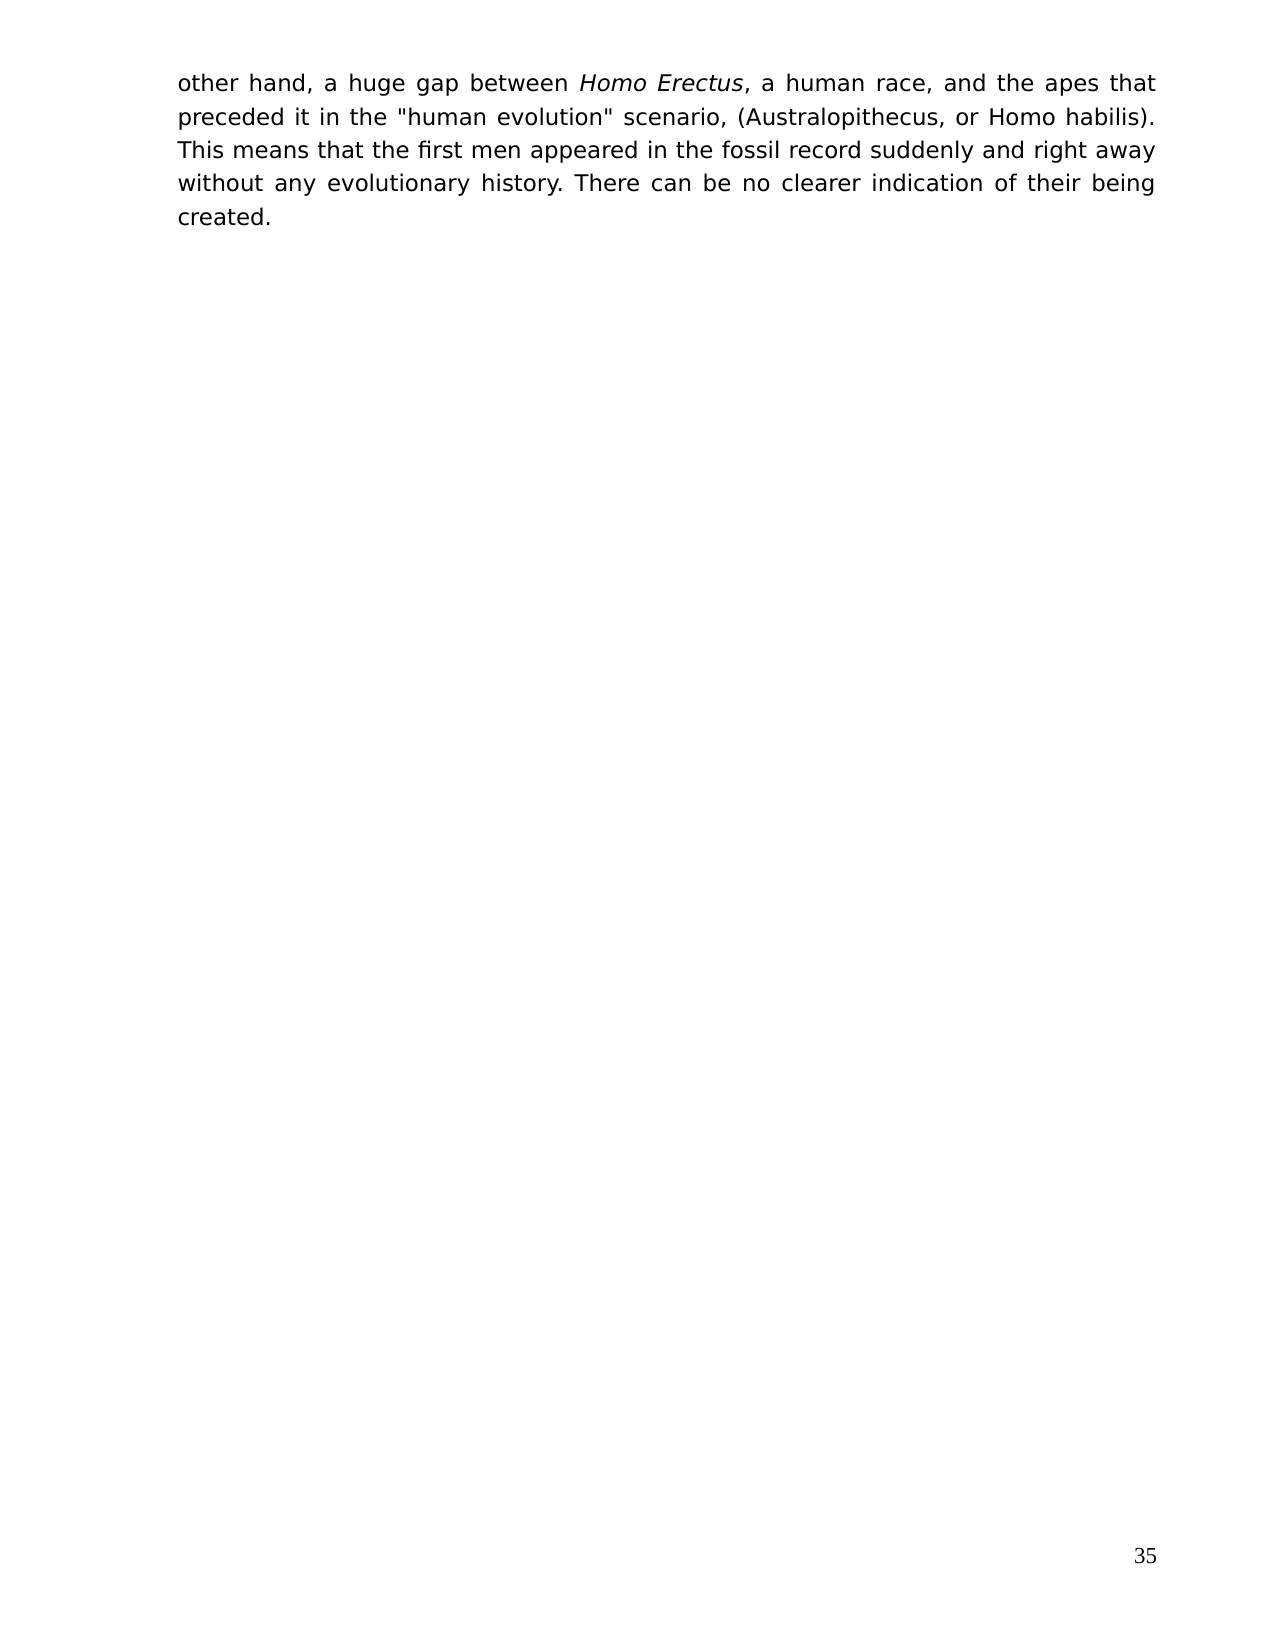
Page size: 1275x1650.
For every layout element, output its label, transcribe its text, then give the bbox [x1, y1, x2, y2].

text other hand, a huge gap between Homo Erectus, a human race, and the apes that preceded it in the "human evolution" scenario, (Australopithecus, or Homo habilis). This means that the first men appeared in the fossil record suddenly and right away without any evolutionary history. There can be no clearer indication of their being created. [177, 65, 1157, 232]
